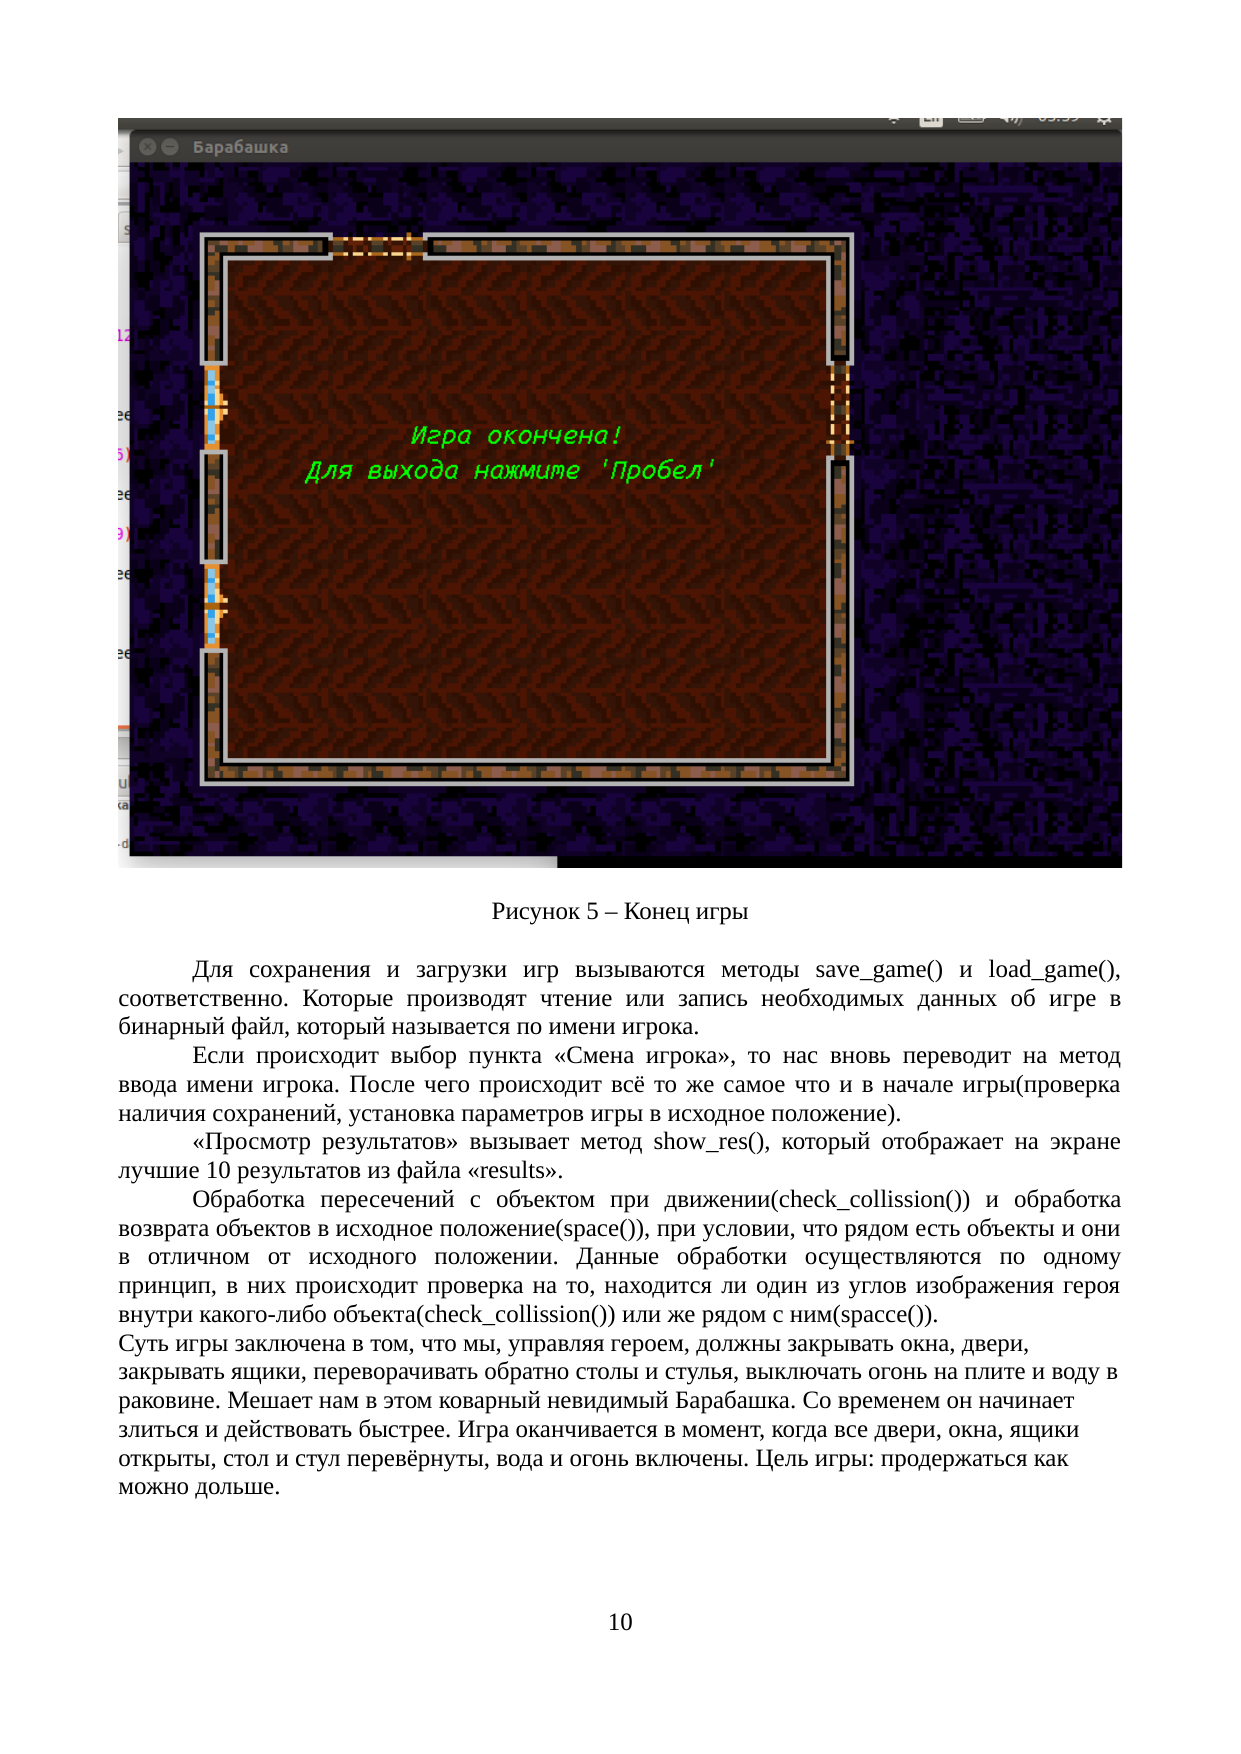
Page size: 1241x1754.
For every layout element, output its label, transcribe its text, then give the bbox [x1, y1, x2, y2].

text Обработка пересечений с объектом при движении(check_collission()) и обработка возврата объектов в исходное положение(space()), при условии, что рядом есть объекты и они в отличном от исходного положении. Данные обработки осуществляются по одному принцип, в них происходит проверка на то, находится ли один из углов изображения героя внутри какого-либо объекта(check_collission()) или же рядом с ним(spacce()). [118, 1184, 1122, 1328]
text Для сохранения и загрузки игр вызываются методы save_game() и load_game(), соответственно. Которые производят чтение или запись необходимых данных об игре в бинарный файл, который называется по имени игрока. [118, 954, 1122, 1040]
text Суть игры заключена в том, что мы, управляя героем, должны закрывать окна, двери, закрывать ящики, переворачивать обратно столы и стулья, выключать огонь на плите и воду в раковине. Мешает нам в этом коварный невидимый Барабашка. Со временем он начинает злиться и действовать быстрее. Игра оканчивается в момент, когда все двери, окна, ящики открыты, стол и стул перевёрнуты, вода и огонь включены. Цель игры: продержаться как можно дольше. [118, 1328, 1122, 1500]
text Рисунок 5 – Конец игры [118, 896, 1122, 925]
text Если происходит выбор пункта «Смена игрока», то нас вновь переводит на метод ввода имени игрока. После чего происходит всё то же самое что и в начале игры(проверка наличия сохранений, установка параметров игры в исходное положение). [118, 1040, 1122, 1126]
picture [118, 118, 1123, 868]
text «Просмотр результатов» вызывает метод show_res(), который отображает на экране лучшие 10 результатов из файла «results». [118, 1126, 1122, 1184]
